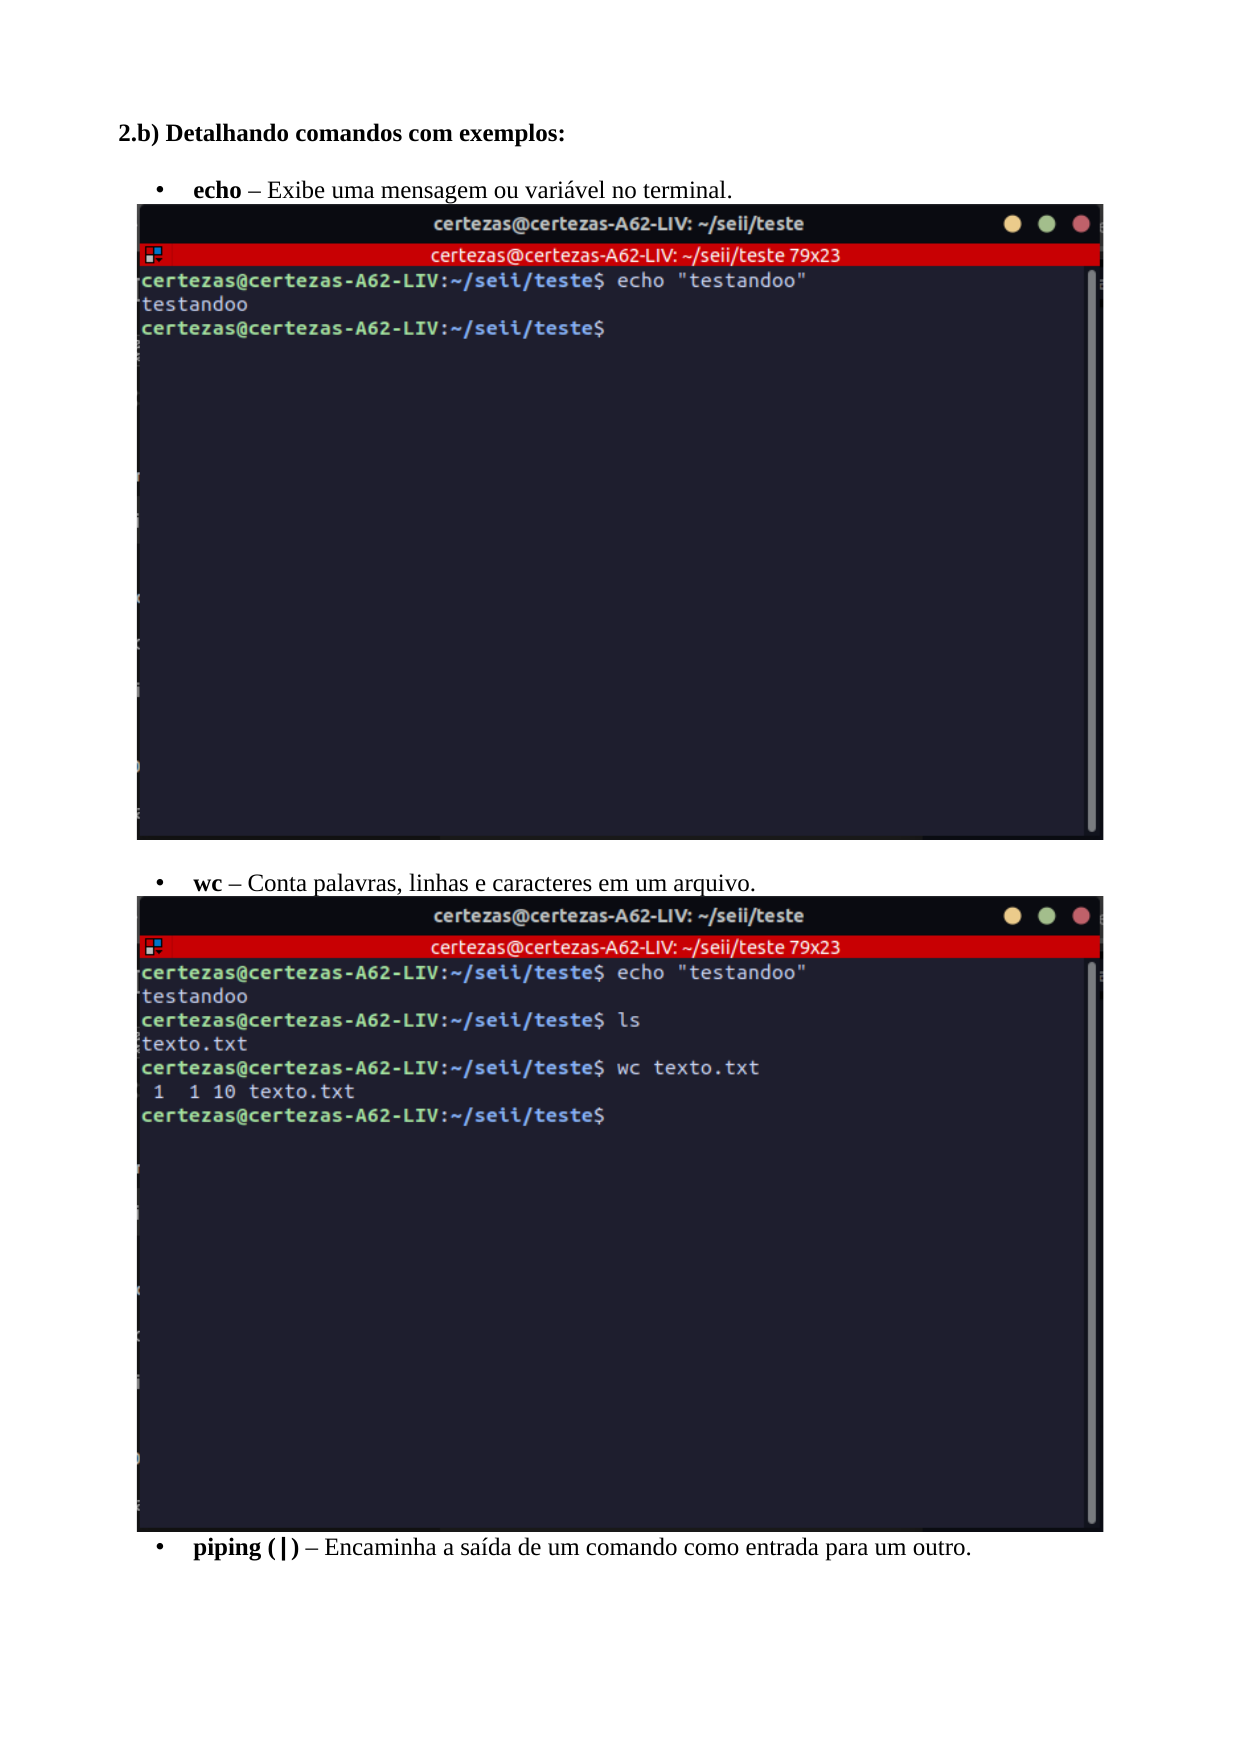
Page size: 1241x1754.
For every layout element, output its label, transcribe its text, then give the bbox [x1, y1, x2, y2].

list wc – Conta palavras, linhas e caracteres em um arquivo. [156, 868, 1122, 897]
text 2.b) Detalhando comandos com exemplos: [118, 118, 1122, 147]
picture [136, 896, 1104, 1532]
picture [136, 204, 1104, 840]
list piping (|) – Encaminha a saída de um comando como entrada para um outro. [156, 1119, 1122, 1563]
list echo – Exibe uma mensagem ou variável no terminal. [156, 176, 1122, 204]
